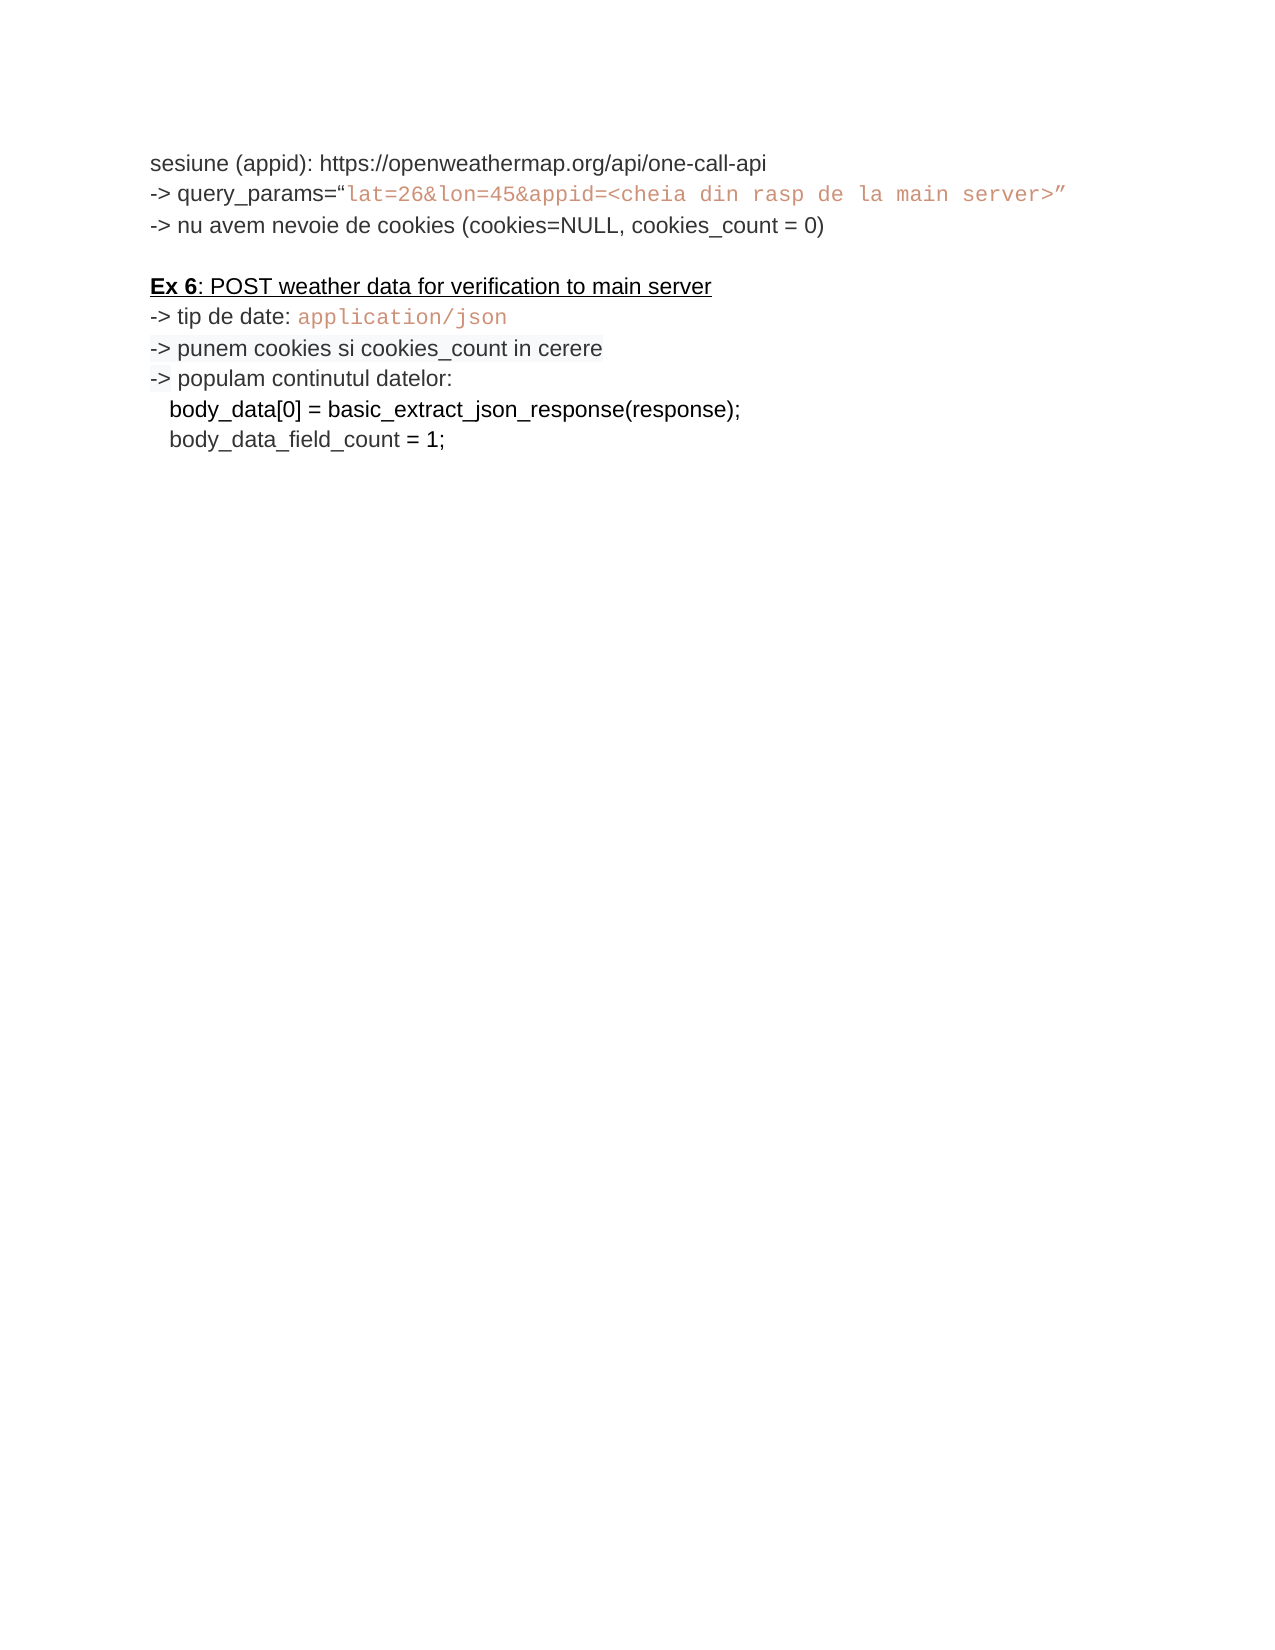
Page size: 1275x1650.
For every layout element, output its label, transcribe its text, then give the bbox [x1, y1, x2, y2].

text sesiune (appid): https://openweathermap.org/api/one-call-api [150, 150, 1125, 176]
text -> query_params=“lat=26&lon=45&appid=<cheia din rasp de la main server>” [150, 180, 1125, 208]
text -> tip de date: application/json [150, 303, 1125, 331]
text Ex 6: POST weather data for verification to main server [150, 273, 1125, 299]
text body_data_field_count = 1; [150, 426, 1125, 452]
text -> nu avem nevoie de cookies (cookies=NULL, cookies_count = 0) [150, 212, 1125, 239]
text body_data[0] = basic_extract_json_response(response); [150, 396, 1125, 422]
text -> populam continutul datelor: [150, 365, 1125, 392]
text -> punem cookies si cookies_count in cerere [150, 335, 1125, 362]
